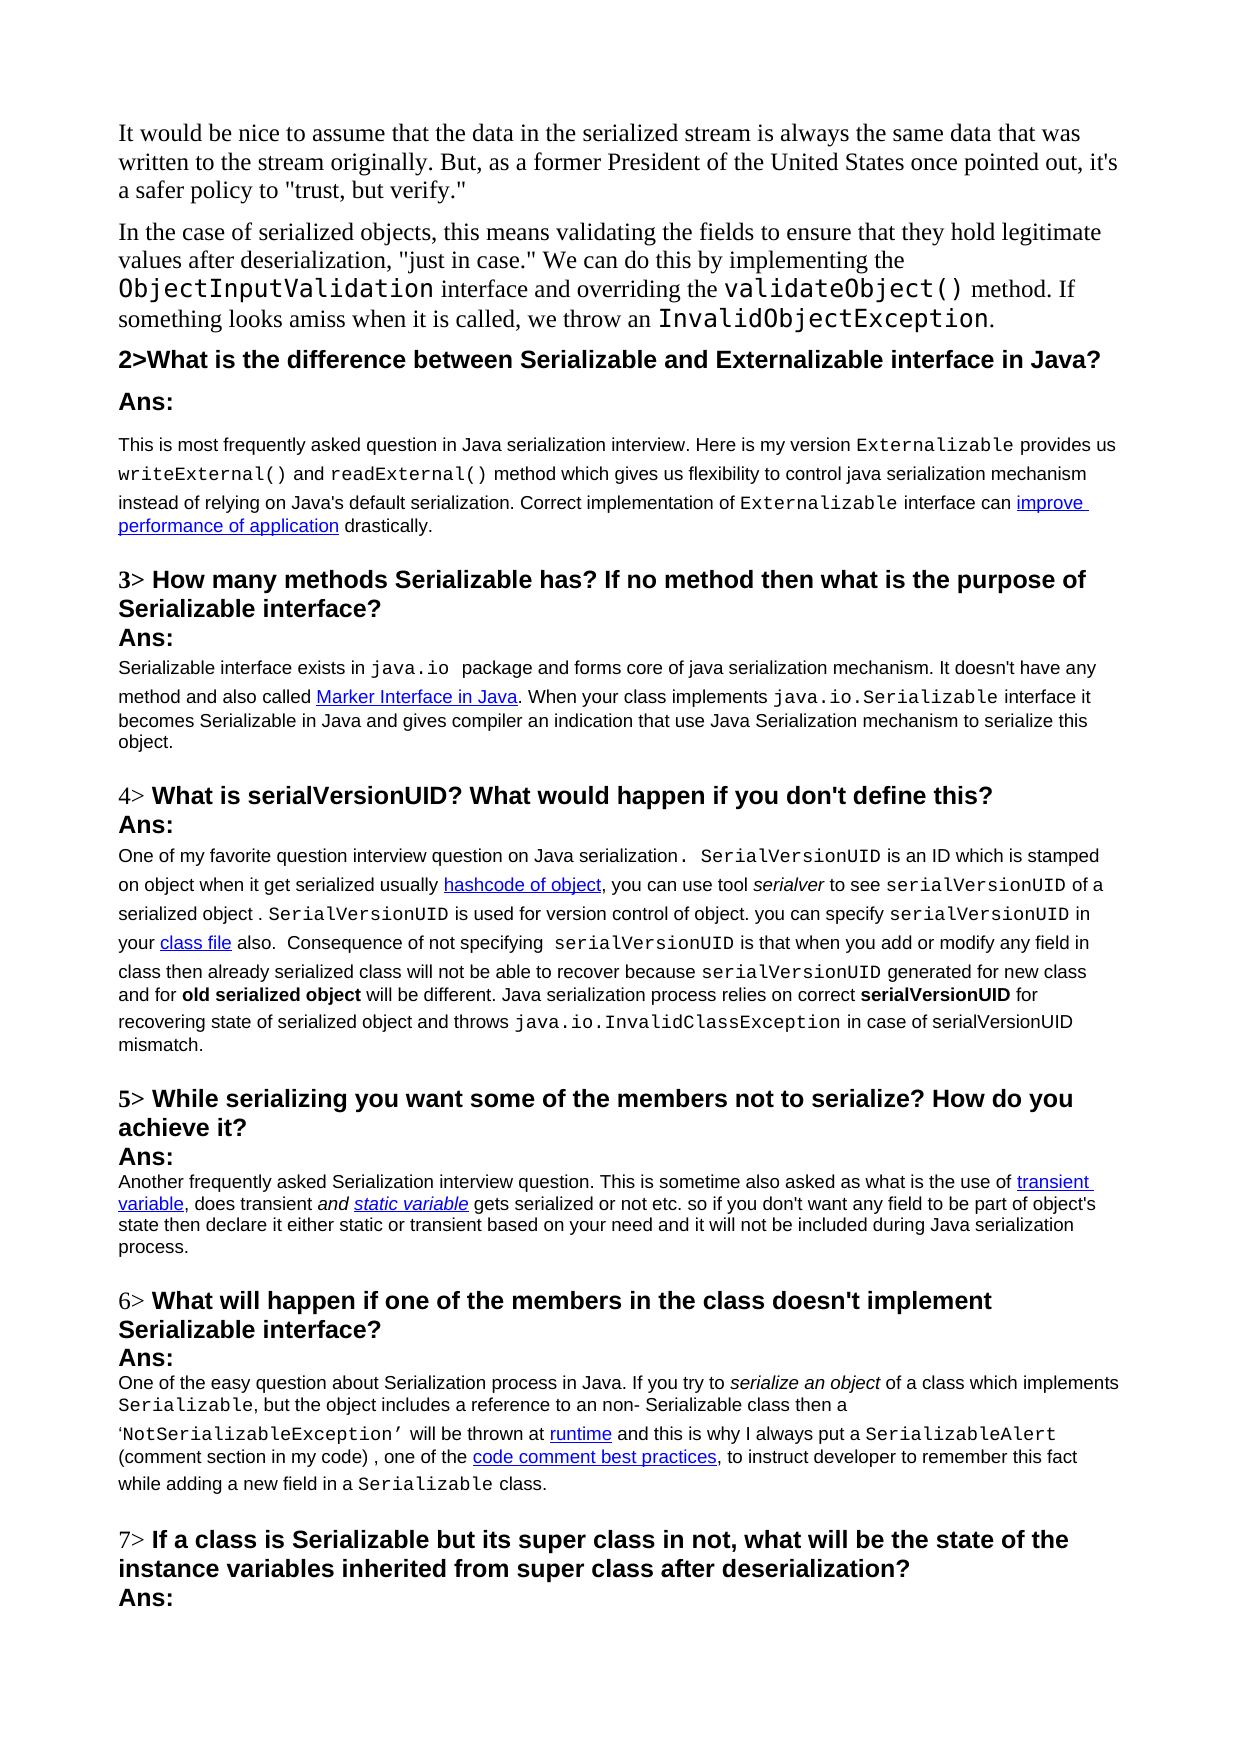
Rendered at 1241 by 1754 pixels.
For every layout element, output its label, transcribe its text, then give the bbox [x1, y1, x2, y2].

text One of my favorite question interview question on Java serialization. SerialVersionUID is an ID which is stamped on object when it get serialized usually hashcode of object, you can use tool serialver to see serialVersionUID of a serialized object . SerialVersionUID is used for version control of object. you can specify serialVersionUID in your class file also. Consequence of not specifying serialVersionUID is that when you add or modify any field in class then already serialized class will not be able to recover because serialVersionUID generated for new class and for old serialized object will be different. Java serialization process relies on correct serialVersionUID for recovering state of serialized object and throws java.io.InvalidClassException in case of serialVersionUID mismatch. [118, 839, 1122, 1056]
text One of the easy question about Serialization process in Java. If you try to serialize an object of a class which implements Serializable, but the object includes a reference to an non- Serializable class then a ‘NotSerializableException’ will be thrown at runtime and this is why I always put a SerializableAlert (comment section in my code) , one of the code comment best practices, to instruct developer to remember this fact while adding a new field in a Serializable class. [118, 1372, 1122, 1496]
text Ans: [118, 1583, 1122, 1612]
text 7> If a class is Serializable but its super class in not, what will be the state of the instance variables inherited from super class after deserialization? [118, 1496, 1122, 1583]
text 4> What is serialVersionUID? What would happen if you don't define this? [118, 752, 1122, 810]
text In the case of serialized objects, this means validating the fields to ensure that they hold legitimate values after deserialization, "just in case." We can do this by implementing the ObjectInputValidation interface and overriding the validateObject() method. If something looks amiss when it is called, we throw an InvalidObjectException. [118, 217, 1122, 333]
text It would be nice to assume that the data in the serialized stream is always the same data that was written to the stream originally. But, as a former President of the United States once pointed out, it's a safer policy to "trust, but verify." [118, 118, 1122, 204]
text Another frequently asked Serialization interview question. This is sometime also asked as what is the use of transient variable, does transient and static variable gets serialized or not etc. so if you don't want any field to be part of object's state then declare it either static or transient based on your need and it will not be included during Java serialization process. [118, 1171, 1122, 1257]
text Ans: [118, 810, 1122, 839]
text Ans: [118, 1343, 1122, 1372]
text 5> While serializing you want some of the members not to serialize? How do you achieve it? [118, 1056, 1122, 1142]
text Ans: [118, 623, 1122, 651]
text Ans: [118, 387, 1122, 415]
text Serializable interface exists in java.io package and forms core of java serialization mechanism. It doesn't have any method and also called Marker Interface in Java. When your class implements java.io.Serializable interface it becomes Serializable in Java and gives compiler an indication that use Java Serialization mechanism to serialize this object. [118, 651, 1122, 752]
text 3> How many methods Serializable has? If no method then what is the purpose of Serializable interface? [118, 536, 1122, 623]
text Ans: [118, 1142, 1122, 1171]
text 6> What will happen if one of the members in the class doesn't implement Serializable interface? [118, 1257, 1122, 1343]
text This is most frequently asked question in Java serialization interview. Here is my version Externalizable provides us writeExternal() and readExternal() method which gives us flexibility to control java serialization mechanism instead of relying on Java's default serialization. Correct implementation of Externalizable interface can improve performance of application drastically. [118, 428, 1122, 536]
text 2>What is the difference between Serializable and Externalizable interface in Java? [118, 345, 1122, 374]
